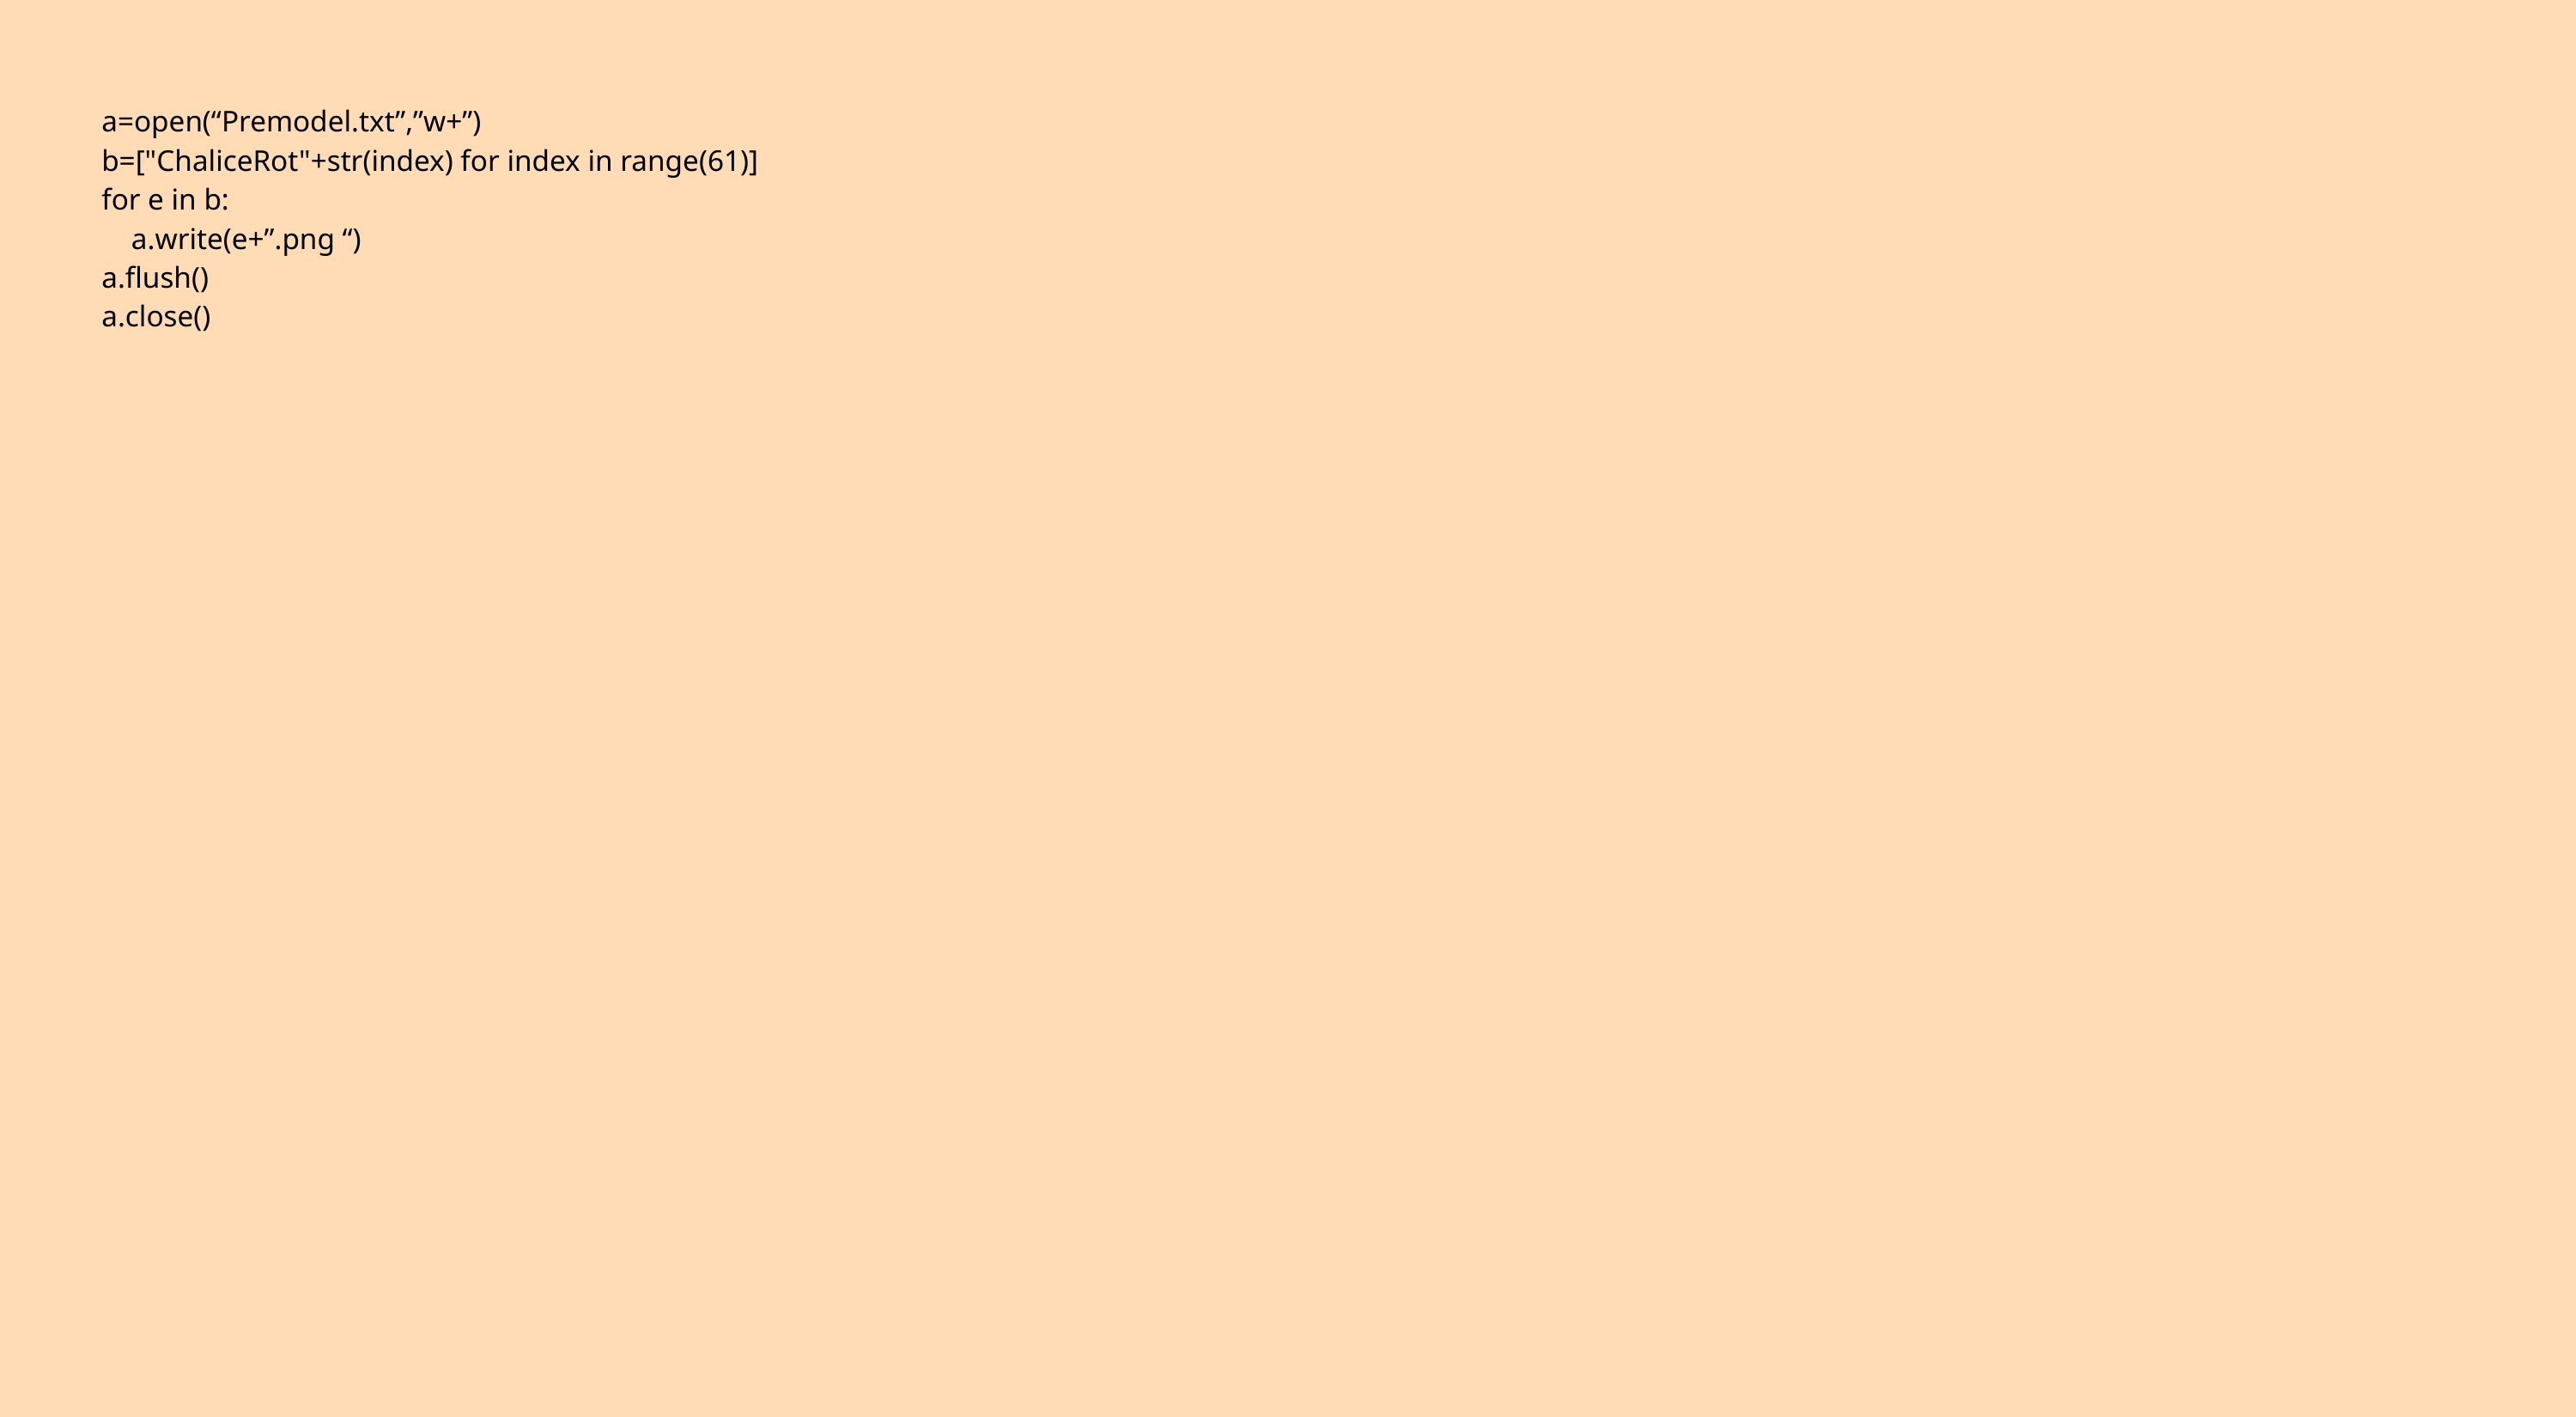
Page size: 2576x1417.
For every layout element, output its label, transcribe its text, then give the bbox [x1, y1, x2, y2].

text a=open(“Premodel.txt”,”w+”) [101, 101, 2475, 140]
text b=["ChaliceRot"+str(index) for index in range(61)] [101, 140, 2475, 179]
text a.close() [101, 296, 2475, 336]
text a.write(e+”.png “) [101, 218, 2475, 258]
text for e in b: [101, 179, 2475, 218]
text a.flush() [101, 258, 2475, 296]
